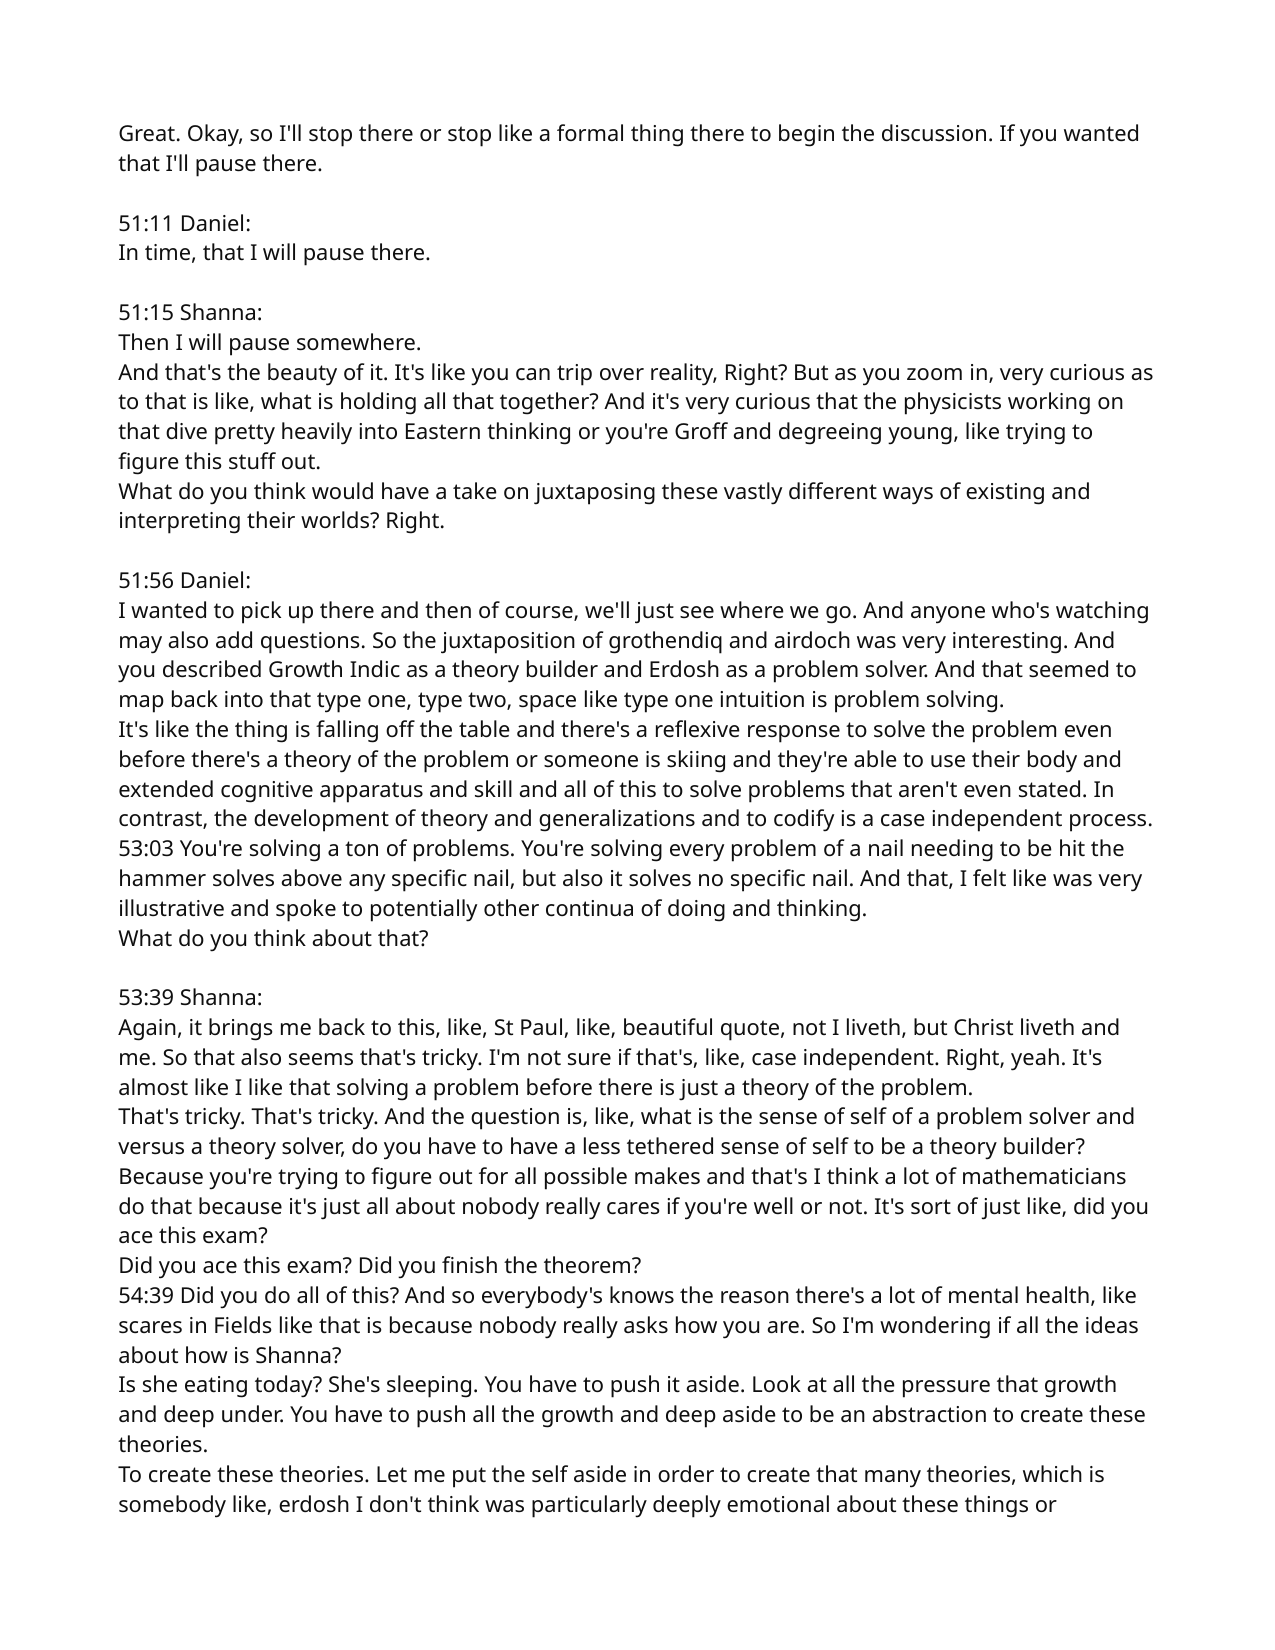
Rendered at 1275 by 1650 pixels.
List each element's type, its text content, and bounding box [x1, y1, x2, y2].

text And that's the beauty of it. It's like you can trip over reality, Right? But as you zoom in, very curious as to that is like, what is holding all that together? And it's very curious that the physicists working on that dive pretty heavily into Eastern thinking or you're Groff and degreeing young, like trying to figure this stuff out. [118, 356, 1157, 476]
text 53:39 Shanna: [118, 982, 1157, 1012]
text 53:03 You're solving a ton of problems. You're solving every problem of a nail needing to be hit the hammer solves above any specific nail, but also it solves no specific nail. And that, I felt like was very illustrative and spoke to potentially other continua of doing and thinking. [118, 833, 1157, 922]
text I wanted to pick up there and then of course, we'll just see where we go. And anyone who's watching may also add questions. So the juxtaposition of grothendiq and airdoch was very interesting. And you described Growth Indic as a theory builder and Erdosh as a problem solver. And that seemed to map back into that type one, type two, space like type one intuition is problem solving. [118, 595, 1157, 714]
text Again, it brings me back to this, like, St Paul, like, beautiful quote, not I liveth, but Christ liveth and me. So that also seems that's tricky. I'm not sure if that's, like, case independent. Right, yeah. It's almost like I like that solving a problem before there is just a theory of the problem. [118, 1012, 1157, 1101]
text Then I will pause somewhere. [118, 327, 1157, 356]
text It's like the thing is falling off the table and there's a reflexive response to solve the problem even before there's a theory of the problem or someone is skiing and they're able to use their body and extended cognitive apparatus and skill and all of this to solve problems that aren't even stated. In contrast, the development of theory and generalizations and to codify is a case independent process. [118, 714, 1157, 833]
text What do you think about that? [118, 922, 1157, 952]
text 51:15 Shanna: [118, 297, 1157, 327]
text Great. Okay, so I'll stop there or stop like a formal thing there to begin the discussion. If you wanted that I'll pause there. [118, 118, 1157, 178]
text In time, that I will pause there. [118, 237, 1157, 267]
text What do you think would have a take on juxtaposing these vastly different ways of existing and interpreting their worlds? Right. [118, 476, 1157, 535]
text 51:11 Daniel: [118, 207, 1157, 237]
text To create these theories. Let me put the self aside in order to create that many theories, which is somebody like, erdosh I don't think was particularly deeply emotional about these things or [118, 1459, 1157, 1518]
text Is she eating today? She's sleeping. You have to push it aside. Look at all the pressure that growth and deep under. You have to push all the growth and deep aside to be an abstraction to create these theories. [118, 1369, 1157, 1459]
text 51:56 Daniel: [118, 565, 1157, 595]
text Did you ace this exam? Did you finish the theorem? [118, 1250, 1157, 1280]
text 54:39 Did you do all of this? And so everybody's knows the reason there's a lot of mental health, like scares in Fields like that is because nobody really asks how you are. So I'm wondering if all the ideas about how is Shanna? [118, 1280, 1157, 1369]
text That's tricky. That's tricky. And the question is, like, what is the sense of self of a problem solver and versus a theory solver, do you have to have a less tethered sense of self to be a theory builder? Because you're trying to figure out for all possible makes and that's I think a lot of mathematicians do that because it's just all about nobody really cares if you're well or not. It's sort of just like, did you ace this exam? [118, 1101, 1157, 1250]
